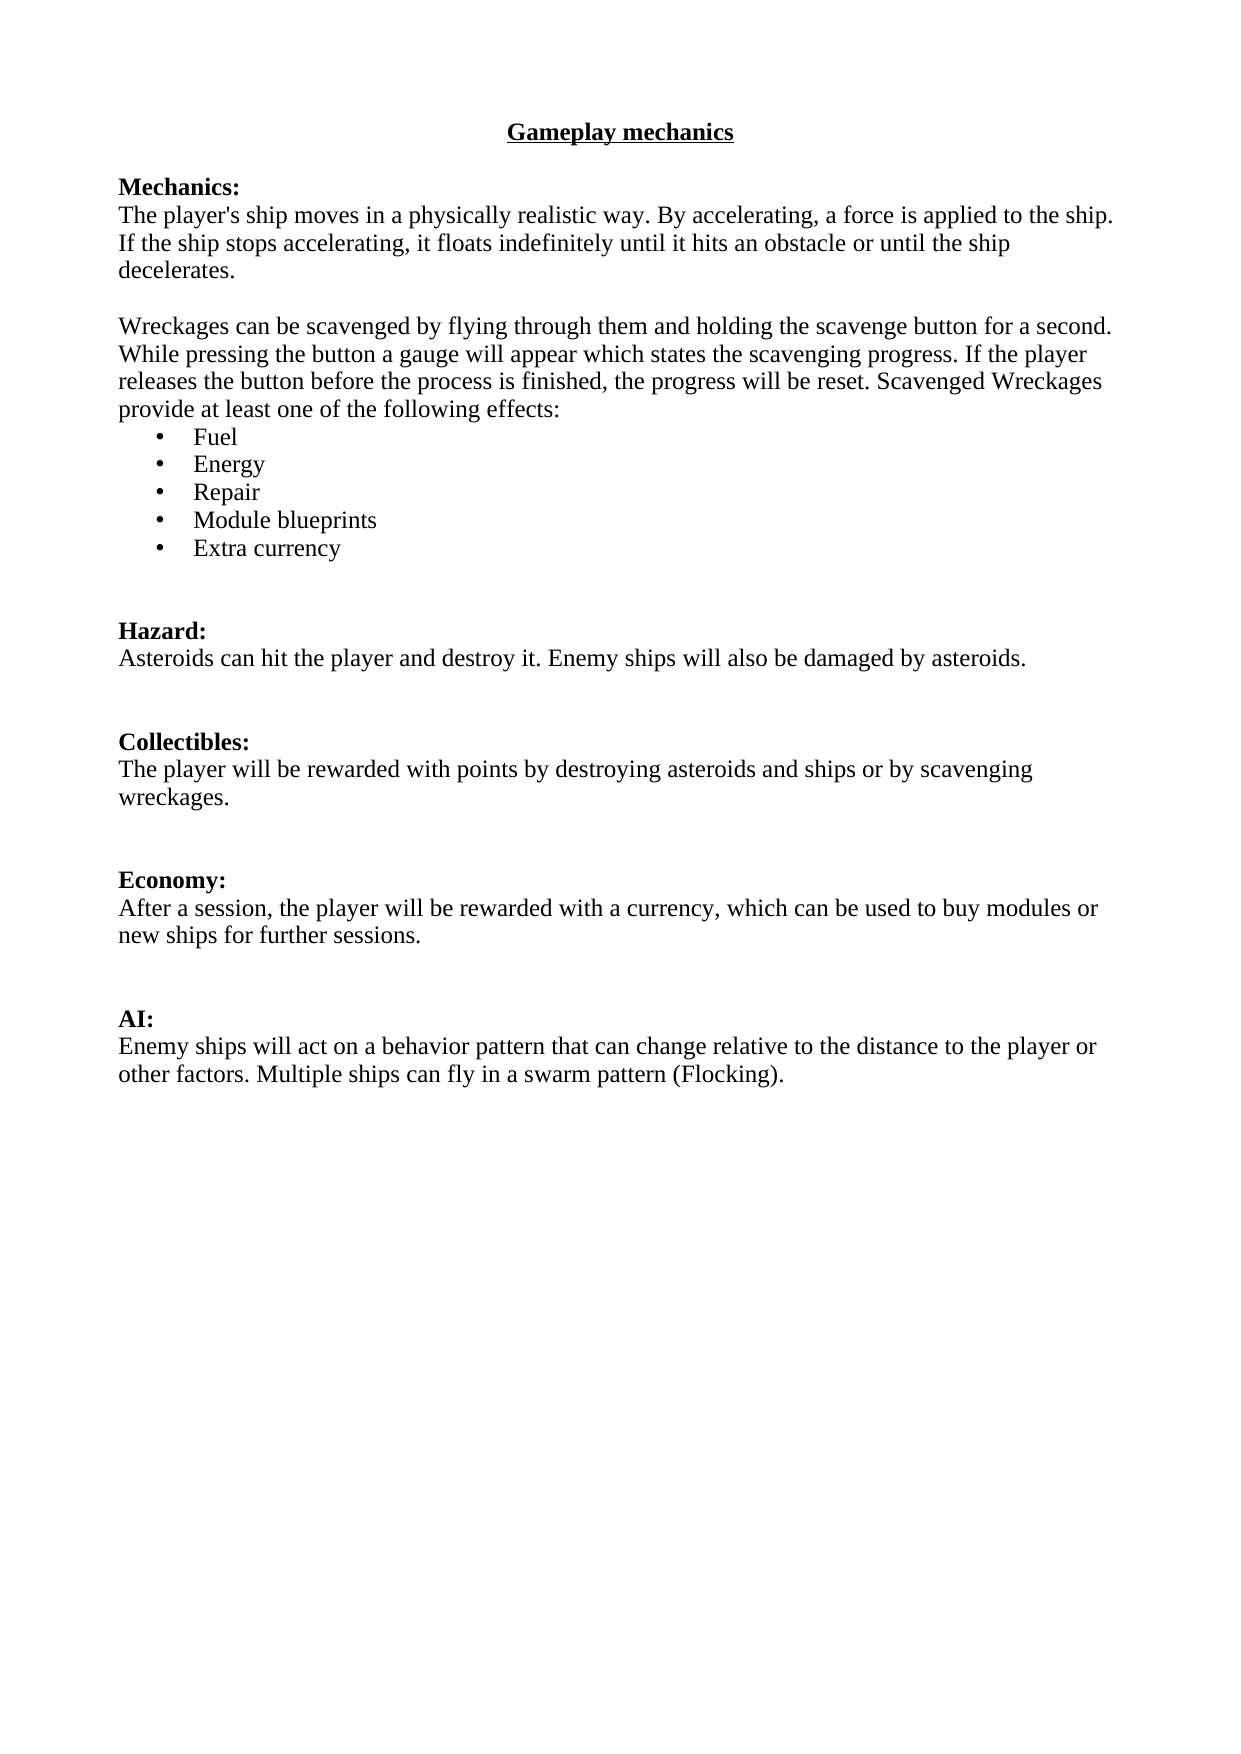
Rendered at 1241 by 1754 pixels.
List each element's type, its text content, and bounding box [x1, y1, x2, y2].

text Hazard: [118, 617, 1122, 644]
list Energy [156, 451, 1122, 478]
text AI: [118, 1005, 1122, 1032]
text The player will be rewarded with points by destroying asteroids and ships or by scavenging wreckages. [118, 755, 1122, 811]
text Collectibles: [118, 728, 1122, 755]
list Module blueprints [156, 506, 1122, 534]
list Repair [156, 478, 1122, 506]
list Extra currency [156, 534, 1122, 561]
text Enemy ships will act on a behavior pattern that can change relative to the distance to the player or other factors. Multiple ships can fly in a swarm pattern (Flocking). [118, 1032, 1122, 1088]
list Fuel [156, 423, 1122, 451]
text Economy: [118, 866, 1122, 894]
text After a session, the player will be rewarded with a currency, which can be used to buy modules or new ships for further sessions. [118, 894, 1122, 949]
text The player's ship moves in a physically realistic way. By accelerating, a force is applied to the ship. If the ship stops accelerating, it floats indefinitely until it hits an obstacle or until the ship decelerates. [118, 201, 1122, 284]
text Mechanics: [118, 173, 1122, 201]
text Gameplay mechanics [118, 118, 1122, 146]
text Wreckages can be scavenged by flying through them and holding the scavenge button for a second. While pressing the button a gauge will appear which states the scavenging progress. If the player releases the button before the process is finished, the progress will be reset. Scavenged Wreckages provide at least one of the following effects: [118, 312, 1122, 423]
text Asteroids can hit the player and destroy it. Enemy ships will also be damaged by asteroids. [118, 644, 1122, 672]
